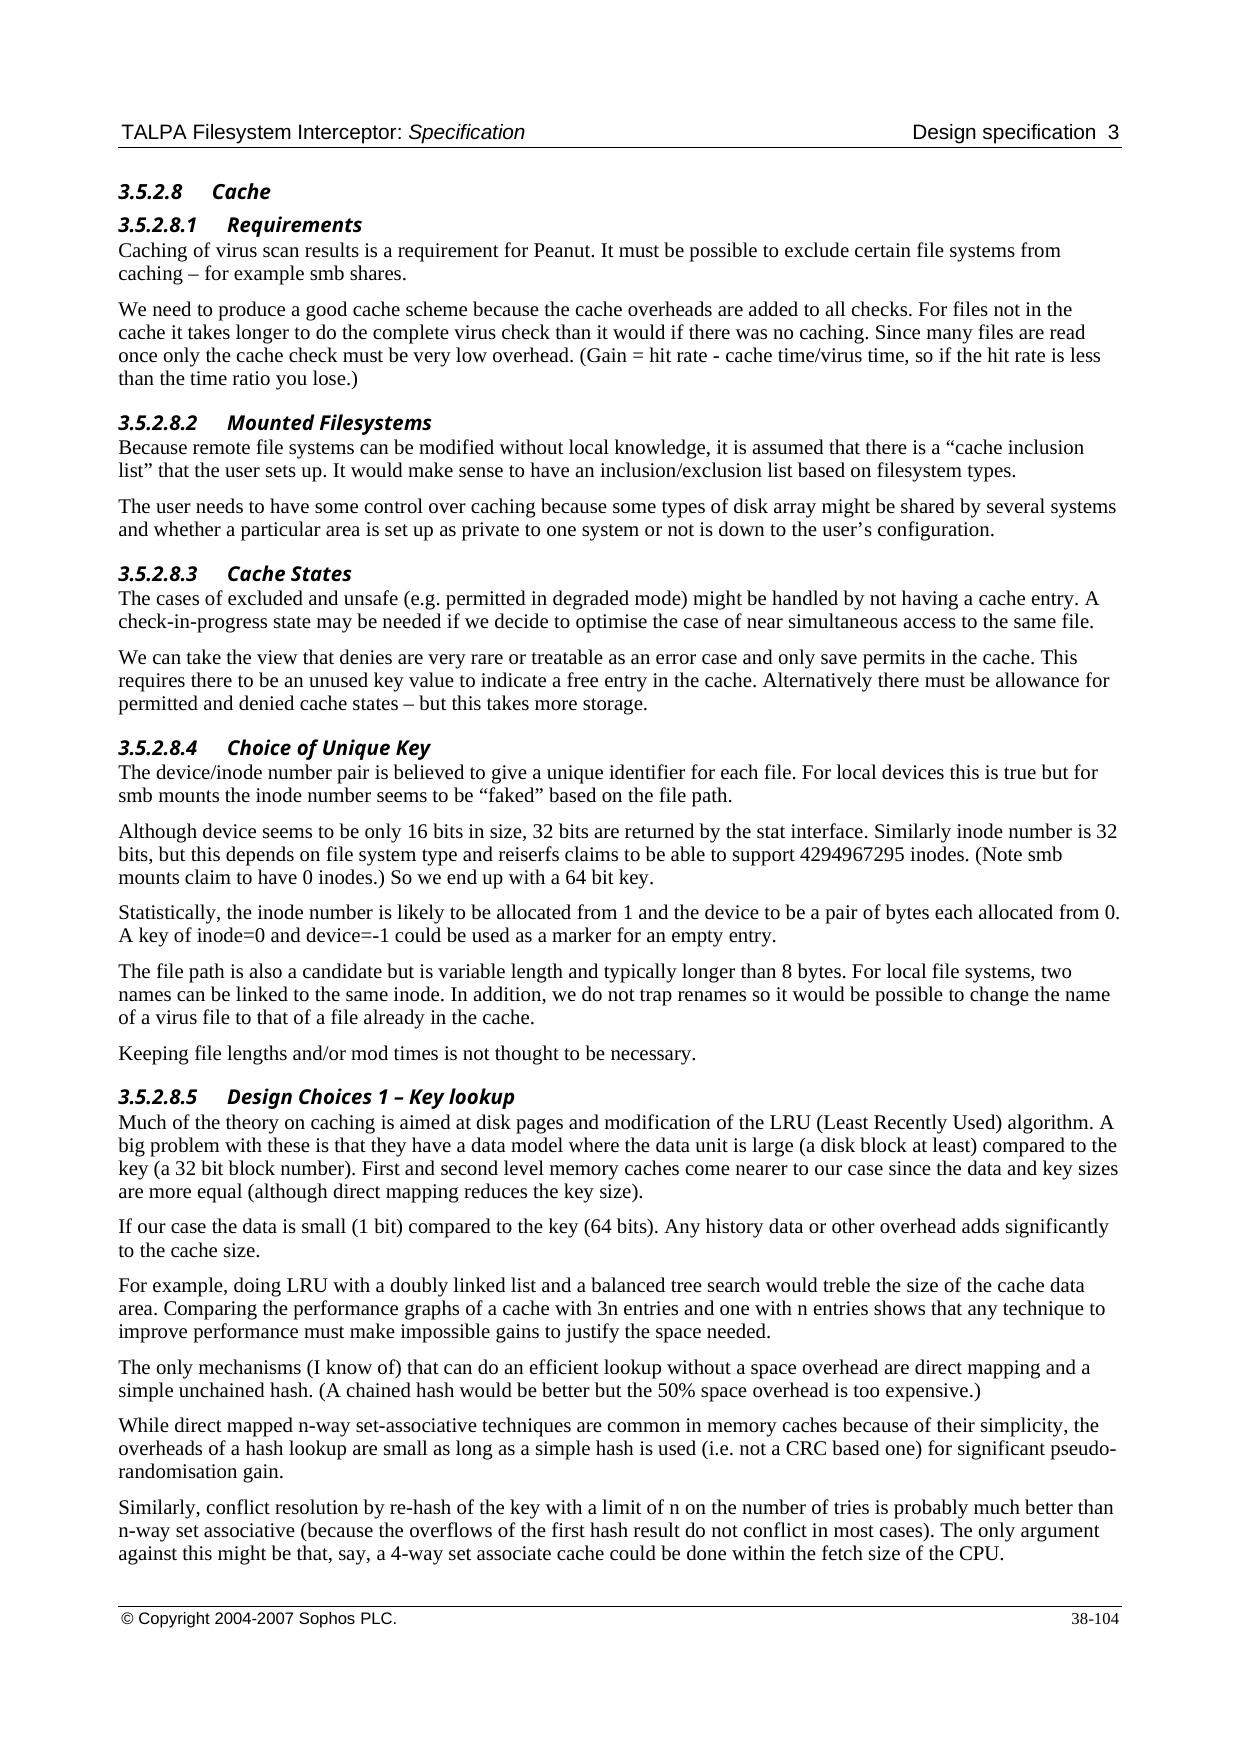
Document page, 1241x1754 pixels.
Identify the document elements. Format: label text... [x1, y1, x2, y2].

text Statistically, the inode number is likely to be allocated from 1 and the device to be a pair of bytes each allocated from 0. A key of inode=0 and device=-1 could be used as a marker for an empty entry. [118, 901, 1122, 947]
subtitle Requirements [118, 211, 1122, 239]
text Keeping file lengths and/or mod times is not thought to be necessary. [118, 1041, 1122, 1064]
subtitle Cache [118, 177, 1122, 205]
text For example, doing LRU with a doubly linked list and a balanced tree search would treble the size of the cache data area. Comparing the performance graphs of a cache with 3n entries and one with n entries shows that any technique to improve performance must make impossible gains to justify the space needed. [118, 1274, 1122, 1343]
text We can take the view that denies are very rare or treatable as an error case and only save permits in the cache. This requires there to be an unused key value to indicate a free entry in the cache. Alternatively there must be allowance for permitted and denied cache states – but this takes more storage. [118, 646, 1122, 715]
text The file path is also a candidate but is variable length and typically longer than 8 bytes. For local file systems, two names can be linked to the same inode. In addition, we do not trap renames so it would be possible to change the name of a virus file to that of a file already in the cache. [118, 960, 1122, 1029]
text Although device seems to be only 16 bits in size, 32 bits are returned by the stat interface. Similarly inode number is 32 bits, but this depends on file system type and reiserfs claims to be able to support 4294967295 inodes. (Note smb mounts claim to have 0 inodes.) So we end up with a 64 bit key. [118, 820, 1122, 889]
text The only mechanisms (I know of) that can do an efficient lookup without a space overhead are direct mapping and a simple unchained hash. (A chained hash would be better but the 50% space overhead is too expensive.) [118, 1356, 1122, 1402]
text While direct mapped n-way set-associative techniques are common in memory caches because of their simplicity, the overheads of a hash lookup are small as long as a simple hash is used (i.e. not a CRC based one) for significant pseudo-randomisation gain. [118, 1414, 1122, 1483]
text Caching of virus scan results is a requirement for Peanut. It must be possible to exclude certain file systems from caching – for example smb shares. [118, 239, 1122, 285]
text Similarly, conflict resolution by re-hash of the key with a limit of n on the number of tries is probably much better than n-way set associative (because the overflows of the first hash result do not conflict in most cases). The only argument against this might be that, say, a 4-way set associate cache could be done within the fetch size of the CPU. [118, 1496, 1122, 1565]
text The user needs to have some control over caching because some types of disk array might be shared by several systems and whether a particular area is set up as private to one system or not is down to the user’s configuration. [118, 494, 1122, 541]
text If our case the data is small (1 bit) compared to the key (64 bits). Any history data or other overhead adds significantly to the cache size. [118, 1215, 1122, 1261]
text Much of the theory on caching is aimed at disk pages and modification of the LRU (Least Recently Used) algorithm. A big problem with these is that they have a data model where the data unit is large (a disk block at least) compared to the key (a 32 bit block number). First and second level memory caches come nearer to our case since the data and key sizes are more equal (although direct mapping reduces the key size). [118, 1111, 1122, 1203]
text We need to produce a good cache scheme because the cache overheads are added to all checks. For files not in the cache it takes longer to do the complete virus check than it would if there was no caching. Since many files are read once only the cache check must be very low overhead. (Gain = hit rate - cache time/virus time, so if the hit rate is less than the time ratio you lose.) [118, 297, 1122, 389]
text The device/inode number pair is believed to give a unique identifier for each file. For local devices this is true but for smb mounts the inode number seems to be “faked” based on the file path. [118, 761, 1122, 807]
subtitle Cache States [118, 559, 1122, 587]
subtitle Design Choices 1 – Key lookup [118, 1083, 1122, 1111]
subtitle Mounted Filesystems [118, 408, 1122, 436]
text Because remote file systems can be modified without local knowledge, it is assumed that there is a “cache inclusion list” that the user sets up. It would make sense to have an inclusion/exclusion list based on filesystem types. [118, 436, 1122, 482]
subtitle Choice of Unique Key [118, 733, 1122, 761]
text The cases of excluded and unsafe (e.g. permitted in degraded mode) might be handled by not having a cache entry. A check-in-progress state may be needed if we decide to optimise the case of near simultaneous access to the same file. [118, 587, 1122, 633]
